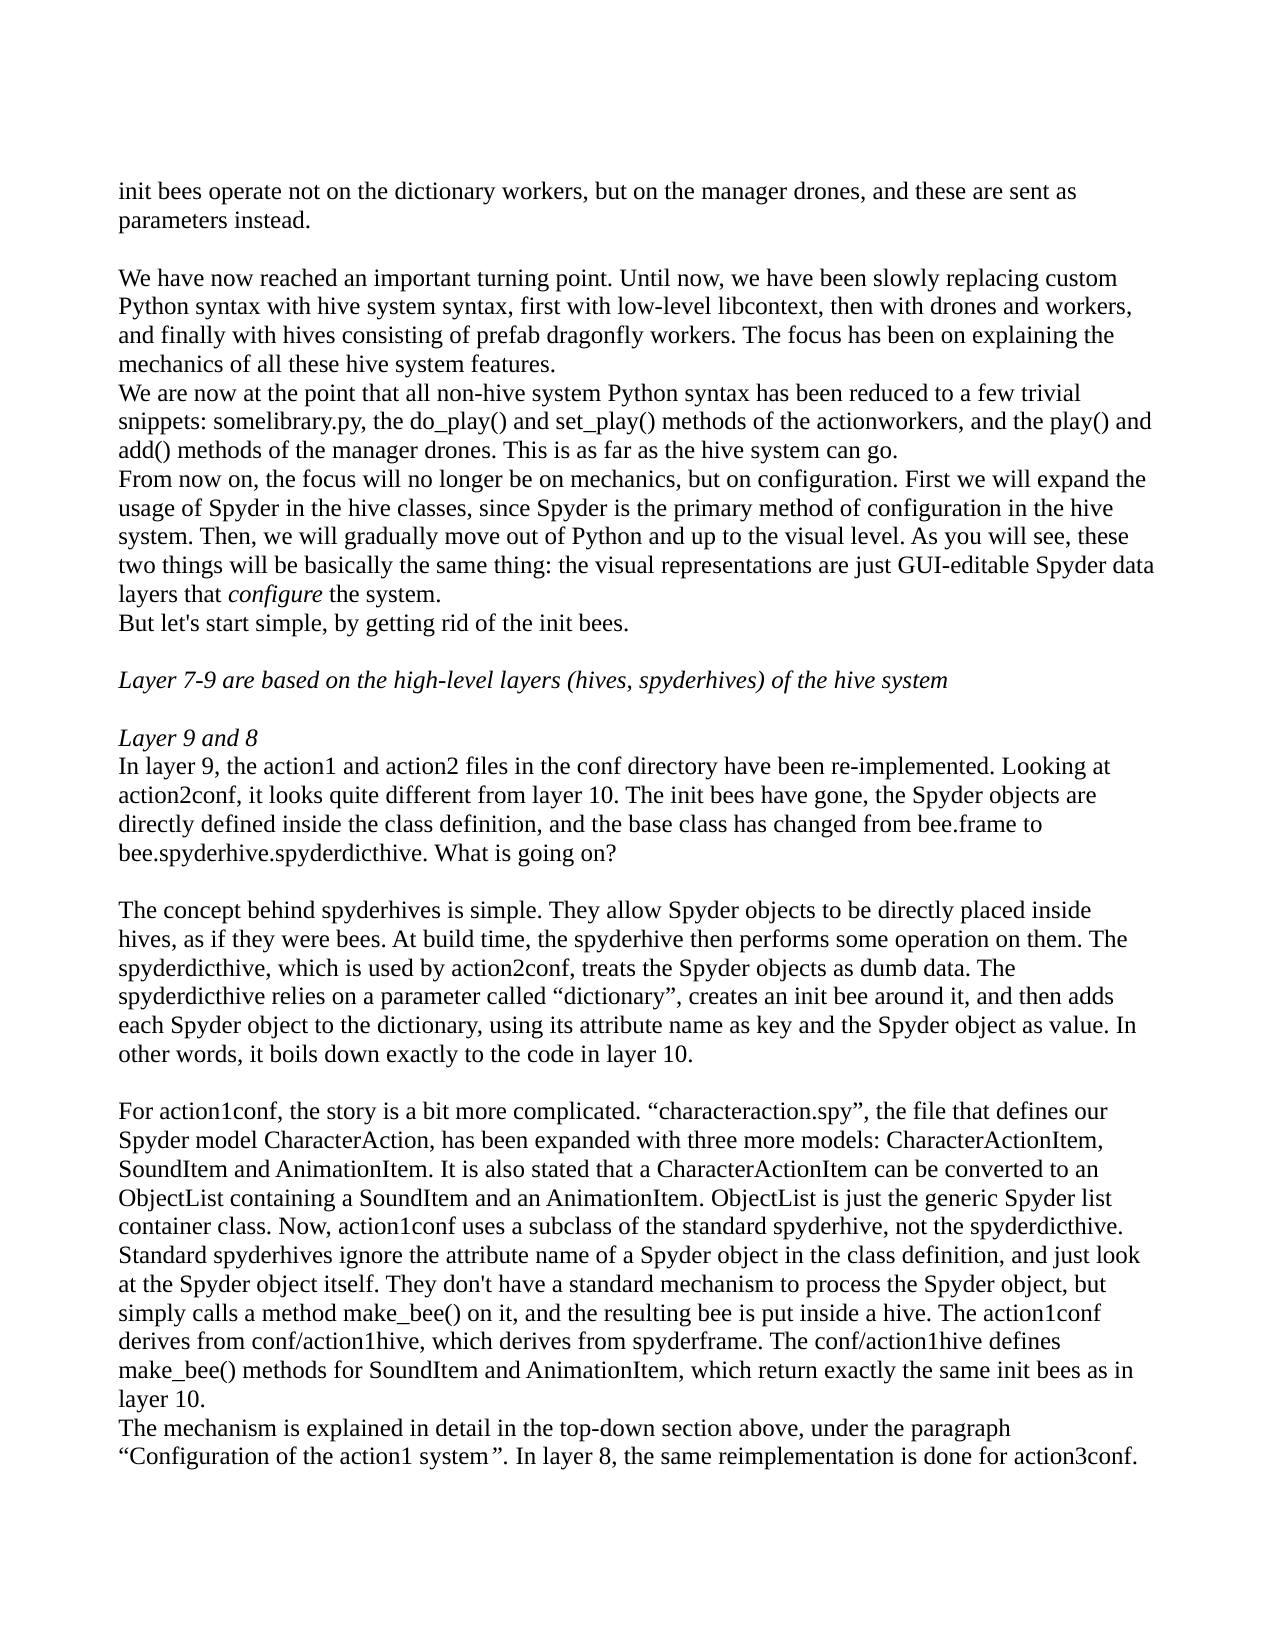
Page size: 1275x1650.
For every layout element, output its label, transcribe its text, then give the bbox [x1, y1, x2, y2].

text In layer 9, the action1 and action2 files in the conf directory have been re-implemented. Looking at action2conf, it looks quite different from layer 10. The init bees have gone, the Spyder objects are directly defined inside the class definition, and the base class has changed from bee.frame to bee.spyderhive.spyderdicthive. What is going on? [118, 751, 1157, 866]
text The concept behind spyderhives is simple. They allow Spyder objects to be directly placed inside hives, as if they were bees. At build time, the spyderhive then performs some operation on them. The spyderdicthive, which is used by action2conf, treats the Spyder objects as dumb data. The spyderdicthive relies on a parameter called “dictionary”, creates an init bee around it, and then adds each Spyder object to the dictionary, using its attribute name as key and the Spyder object as value. In other words, it boils down exactly to the code in layer 10. [118, 895, 1157, 1068]
text For action1conf, the story is a bit more complicated. “characteraction.spy”, the file that defines our Spyder model CharacterAction, has been expanded with three more models: CharacterActionItem, SoundItem and AnimationItem. It is also stated that a CharacterActionItem can be converted to an ObjectList containing a SoundItem and an AnimationItem. ObjectList is just the generic Spyder list container class. Now, action1conf uses a subclass of the standard spyderhive, not the spyderdicthive. Standard spyderhives ignore the attribute name of a Spyder object in the class definition, and just look at the Spyder object itself. They don't have a standard mechanism to process the Spyder object, but simply calls a method make_bee() on it, and the resulting bee is put inside a hive. The action1conf derives from conf/action1hive, which derives from spyderframe. The conf/action1hive defines make_bee() methods for SoundItem and AnimationItem, which return exactly the same init bees as in layer 10. [118, 1096, 1157, 1413]
text We have now reached an important turning point. Until now, we have been slowly replacing custom Python syntax with hive system syntax, first with low-level libcontext, then with drones and workers, and finally with hives consisting of prefab dragonfly workers. The focus has been on explaining the mechanics of all these hive system features. [118, 263, 1157, 378]
text Layer 9 and 8 [118, 723, 1157, 751]
text From now on, the focus will no longer be on mechanics, but on configuration. First we will expand the usage of Spyder in the hive classes, since Spyder is the primary method of configuration in the hive system. Then, we will gradually move out of Python and up to the visual level. As you will see, these two things will be basically the same thing: the visual representations are just GUI-editable Spyder data layers that configure the system. [118, 464, 1157, 608]
text But let's start simple, by getting rid of the init bees. [118, 608, 1157, 636]
text We are now at the point that all non-hive system Python syntax has been reduced to a few trivial snippets: somelibrary.py, the do_play() and set_play() methods of the actionworkers, and the play() and add() methods of the manager drones. This is as far as the hive system can go. [118, 378, 1157, 464]
text init bees operate not on the dictionary workers, but on the manager drones, and these are sent as parameters instead. [118, 176, 1157, 234]
text Layer 7-9 are based on the high-level layers (hives, spyderhives) of the hive system [118, 665, 1157, 694]
text The mechanism is explained in detail in the top-down section above, under the paragraph “Configuration of the action1 system”. In layer 8, the same reimplementation is done for action3conf. [118, 1413, 1157, 1470]
